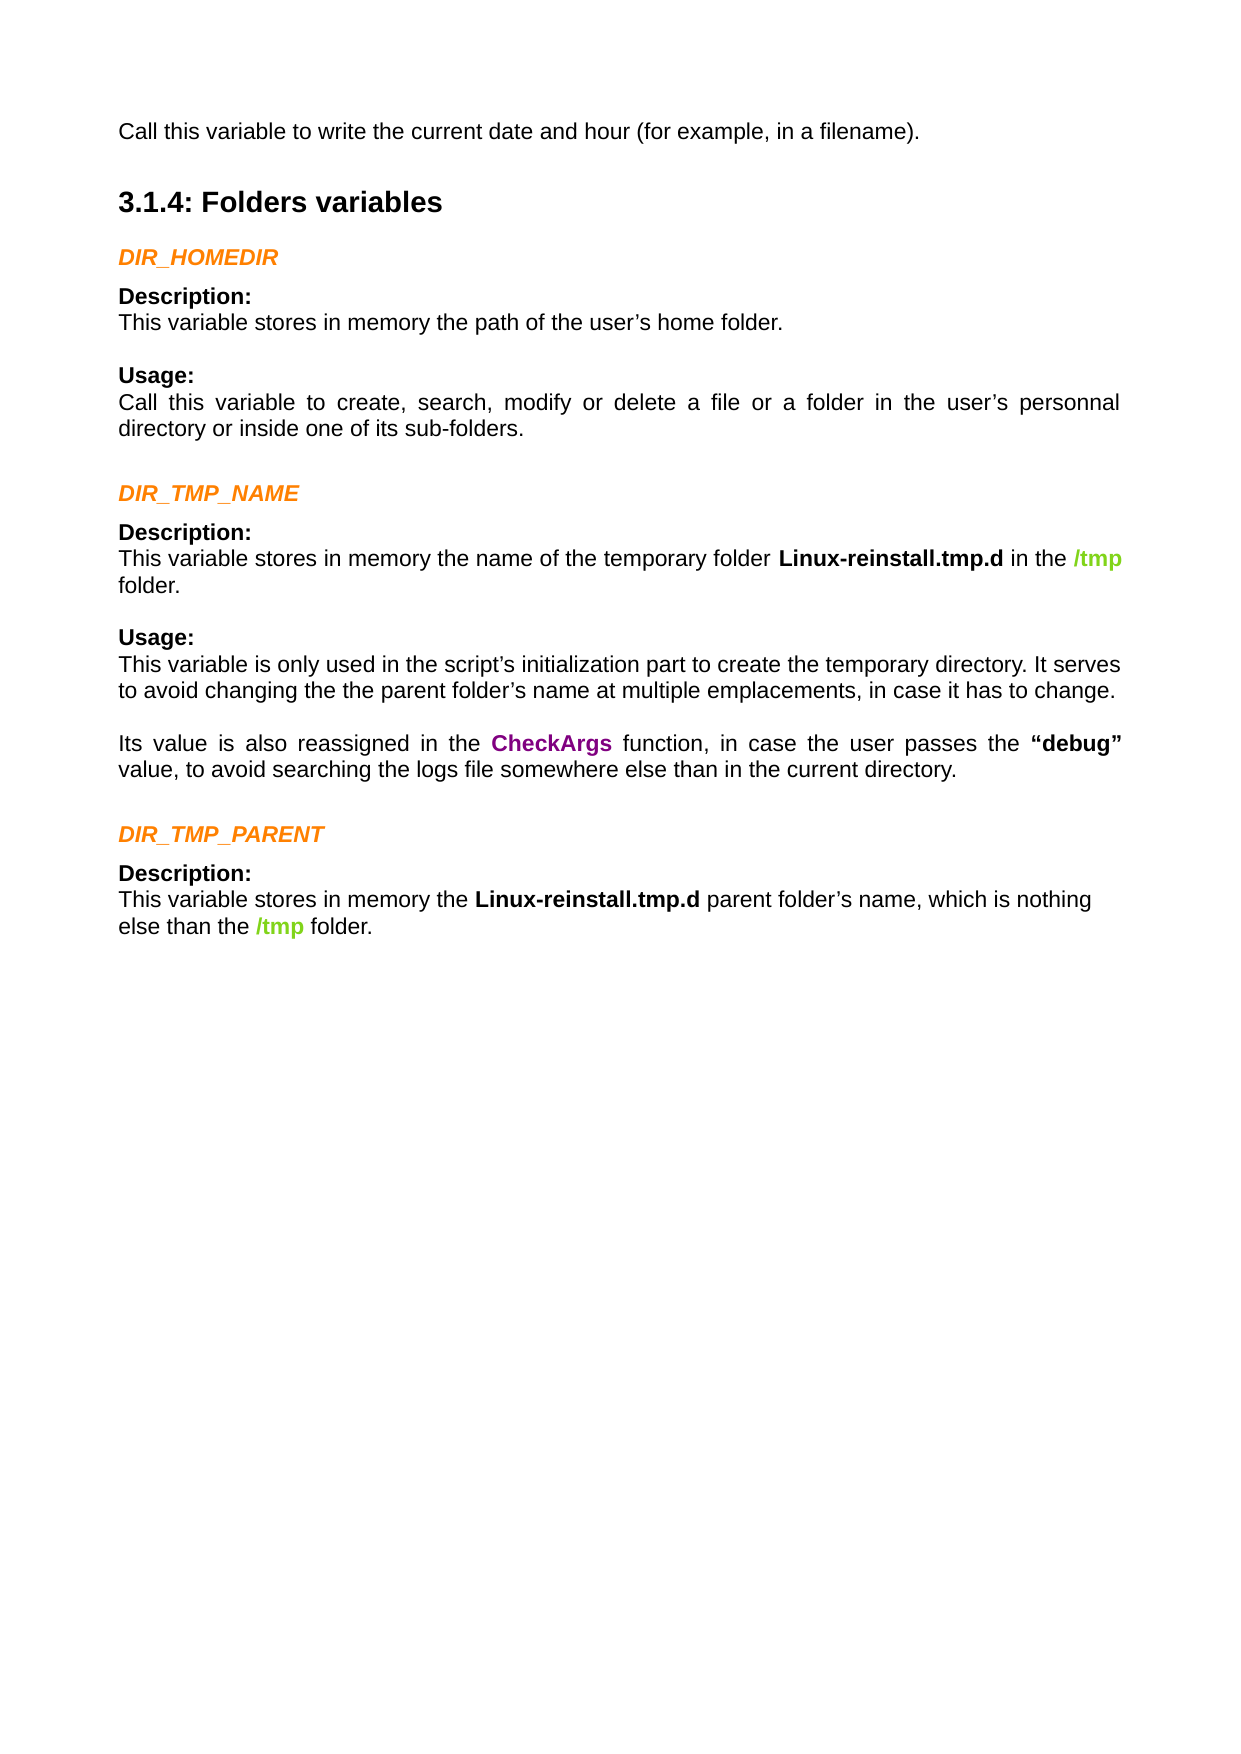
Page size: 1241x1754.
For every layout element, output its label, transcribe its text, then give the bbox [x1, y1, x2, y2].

subtitle DIR_TMP_PARENT [118, 821, 1122, 848]
subtitle DIR_TMP_NAME [118, 480, 1122, 506]
text Description: [118, 519, 1122, 545]
text Description: [118, 860, 1122, 886]
text Description: [118, 283, 1122, 309]
text Call this variable to write the current date and hour (for example, in a filename). [118, 118, 1122, 144]
text This variable stores in memory the name of the temporary folder Linux-reinstall.tmp.d in the /tmp folder. [118, 545, 1122, 598]
text This variable stores in memory the path of the user’s home folder. [118, 309, 1122, 336]
text Usage: [118, 624, 1122, 651]
text This variable is only used in the script’s initialization part to create the temporary directory. It serves to avoid changing the the parent folder’s name at multiple emplacements, in case it has to change. [118, 651, 1122, 703]
text Usage: [118, 362, 1122, 388]
text Call this variable to create, search, modify or delete a file or a folder in the user’s personnal directory or inside one of its sub-folders. [118, 388, 1122, 441]
text This variable stores in memory the Linux-reinstall.tmp.d parent folder’s name, which is nothing else than the /tmp folder. [118, 886, 1122, 939]
subtitle DIR_HOMEDIR [118, 244, 1122, 271]
subtitle 3.1.4: Folders variables [118, 185, 1122, 219]
text Its value is also reassigned in the CheckArgs function, in case the user passes the “debug” value, to avoid searching the logs file somewhere else than in the current directory. [118, 730, 1122, 782]
